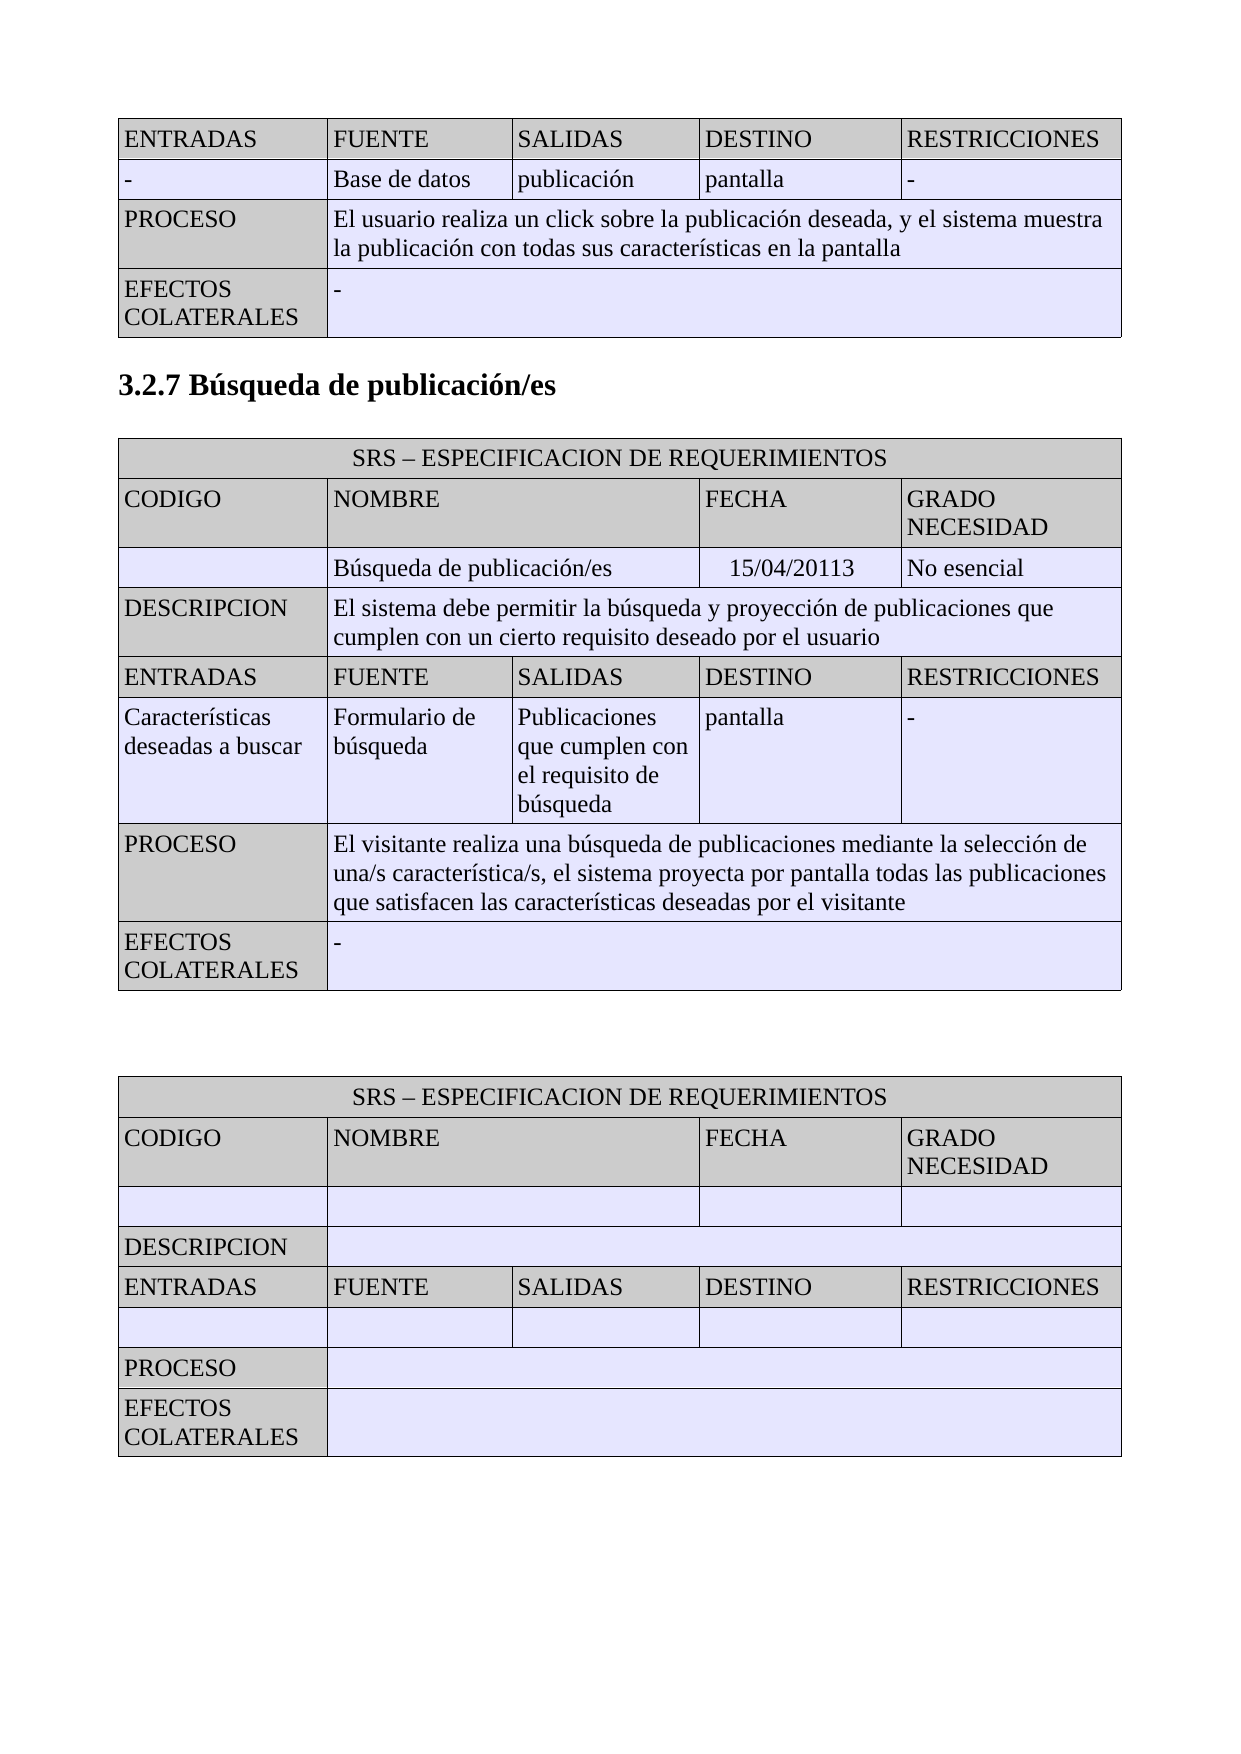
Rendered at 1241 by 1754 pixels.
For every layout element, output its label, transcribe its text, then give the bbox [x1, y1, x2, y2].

table_cell 15/04/20113 [700, 548, 901, 587]
table_cell - [328, 269, 1121, 337]
table_cell Características deseadas a buscar [119, 698, 327, 823]
table_header SRS – ESPECIFICACION DE REQUERIMIENTOS [119, 439, 1121, 478]
table_cell EFECTOS COLATERALES [119, 269, 327, 337]
table_cell SALIDAS [513, 119, 699, 158]
table_cell No esencial [902, 548, 1121, 587]
table_cell DESCRIPCION [119, 588, 327, 656]
table_cell GRADO NECESIDAD [902, 479, 1121, 547]
table_cell [902, 1308, 1121, 1347]
table_cell FECHA [700, 479, 901, 547]
table_cell RESTRICCIONES [902, 119, 1121, 158]
table_cell FUENTE [328, 119, 512, 158]
table_cell - [902, 160, 1121, 199]
text 3.2.7 Búsqueda de publicación/es [118, 366, 1122, 402]
table_cell FUENTE [328, 1267, 512, 1307]
table_cell [700, 1187, 901, 1226]
table_cell Base de datos [328, 160, 512, 199]
table_cell [513, 1308, 699, 1347]
table_cell ENTRADAS [119, 1267, 327, 1307]
table_cell El usuario realiza un click sobre la publicación deseada, y el sistema muestra la publicación con todas sus características en la pantalla [328, 200, 1121, 268]
table_cell [119, 548, 327, 587]
table_cell El visitante realiza una búsqueda de publicaciones mediante la selección de una/s característica/s, el sistema proyecta por pantalla todas las publicaciones que satisfacen las características deseadas por el visitante [328, 824, 1121, 921]
table_cell DESTINO [700, 119, 901, 158]
table_cell [328, 1187, 699, 1226]
table_cell pantalla [700, 698, 901, 823]
table_cell [902, 1187, 1121, 1226]
table_cell FUENTE [328, 657, 512, 697]
table_cell - [328, 922, 1121, 990]
table_cell CODIGO [119, 479, 327, 547]
table_cell Búsqueda de publicación/es [328, 548, 699, 587]
table_cell EFECTOS COLATERALES [119, 1389, 327, 1456]
table_cell CODIGO [119, 1118, 327, 1186]
table_cell DESTINO [700, 1267, 901, 1307]
table_cell - [902, 698, 1121, 823]
table_cell pantalla [700, 160, 901, 199]
table_cell PROCESO [119, 200, 327, 268]
table_cell [119, 1308, 327, 1347]
table_cell - [119, 160, 327, 199]
table_cell publicación [513, 160, 699, 199]
table_cell FECHA [700, 1118, 901, 1186]
table_cell GRADO NECESIDAD [902, 1118, 1121, 1186]
table_cell Publicaciones que cumplen con el requisito de búsqueda [513, 698, 699, 823]
table_cell PROCESO [119, 1348, 327, 1387]
table_cell RESTRICCIONES [902, 657, 1121, 697]
table_cell [328, 1227, 1121, 1266]
table_cell [328, 1389, 1121, 1456]
table_cell PROCESO [119, 824, 327, 921]
table_cell NOMBRE [328, 479, 699, 547]
table_cell ENTRADAS [119, 119, 327, 158]
table_cell ENTRADAS [119, 657, 327, 697]
table_cell [119, 1187, 327, 1226]
table_cell [328, 1308, 512, 1347]
table_cell EFECTOS COLATERALES [119, 922, 327, 990]
table_cell DESTINO [700, 657, 901, 697]
table_header SRS – ESPECIFICACION DE REQUERIMIENTOS [119, 1077, 1121, 1117]
table_cell [328, 1348, 1121, 1387]
table_cell El sistema debe permitir la búsqueda y proyección de publicaciones que cumplen con un cierto requisito deseado por el usuario [328, 588, 1121, 656]
table_cell NOMBRE [328, 1118, 699, 1186]
table_cell [700, 1308, 901, 1347]
table_cell Formulario de búsqueda [328, 698, 512, 823]
table_cell RESTRICCIONES [902, 1267, 1121, 1307]
table_cell SALIDAS [513, 1267, 699, 1307]
table_cell DESCRIPCION [119, 1227, 327, 1266]
table_cell SALIDAS [513, 657, 699, 697]
